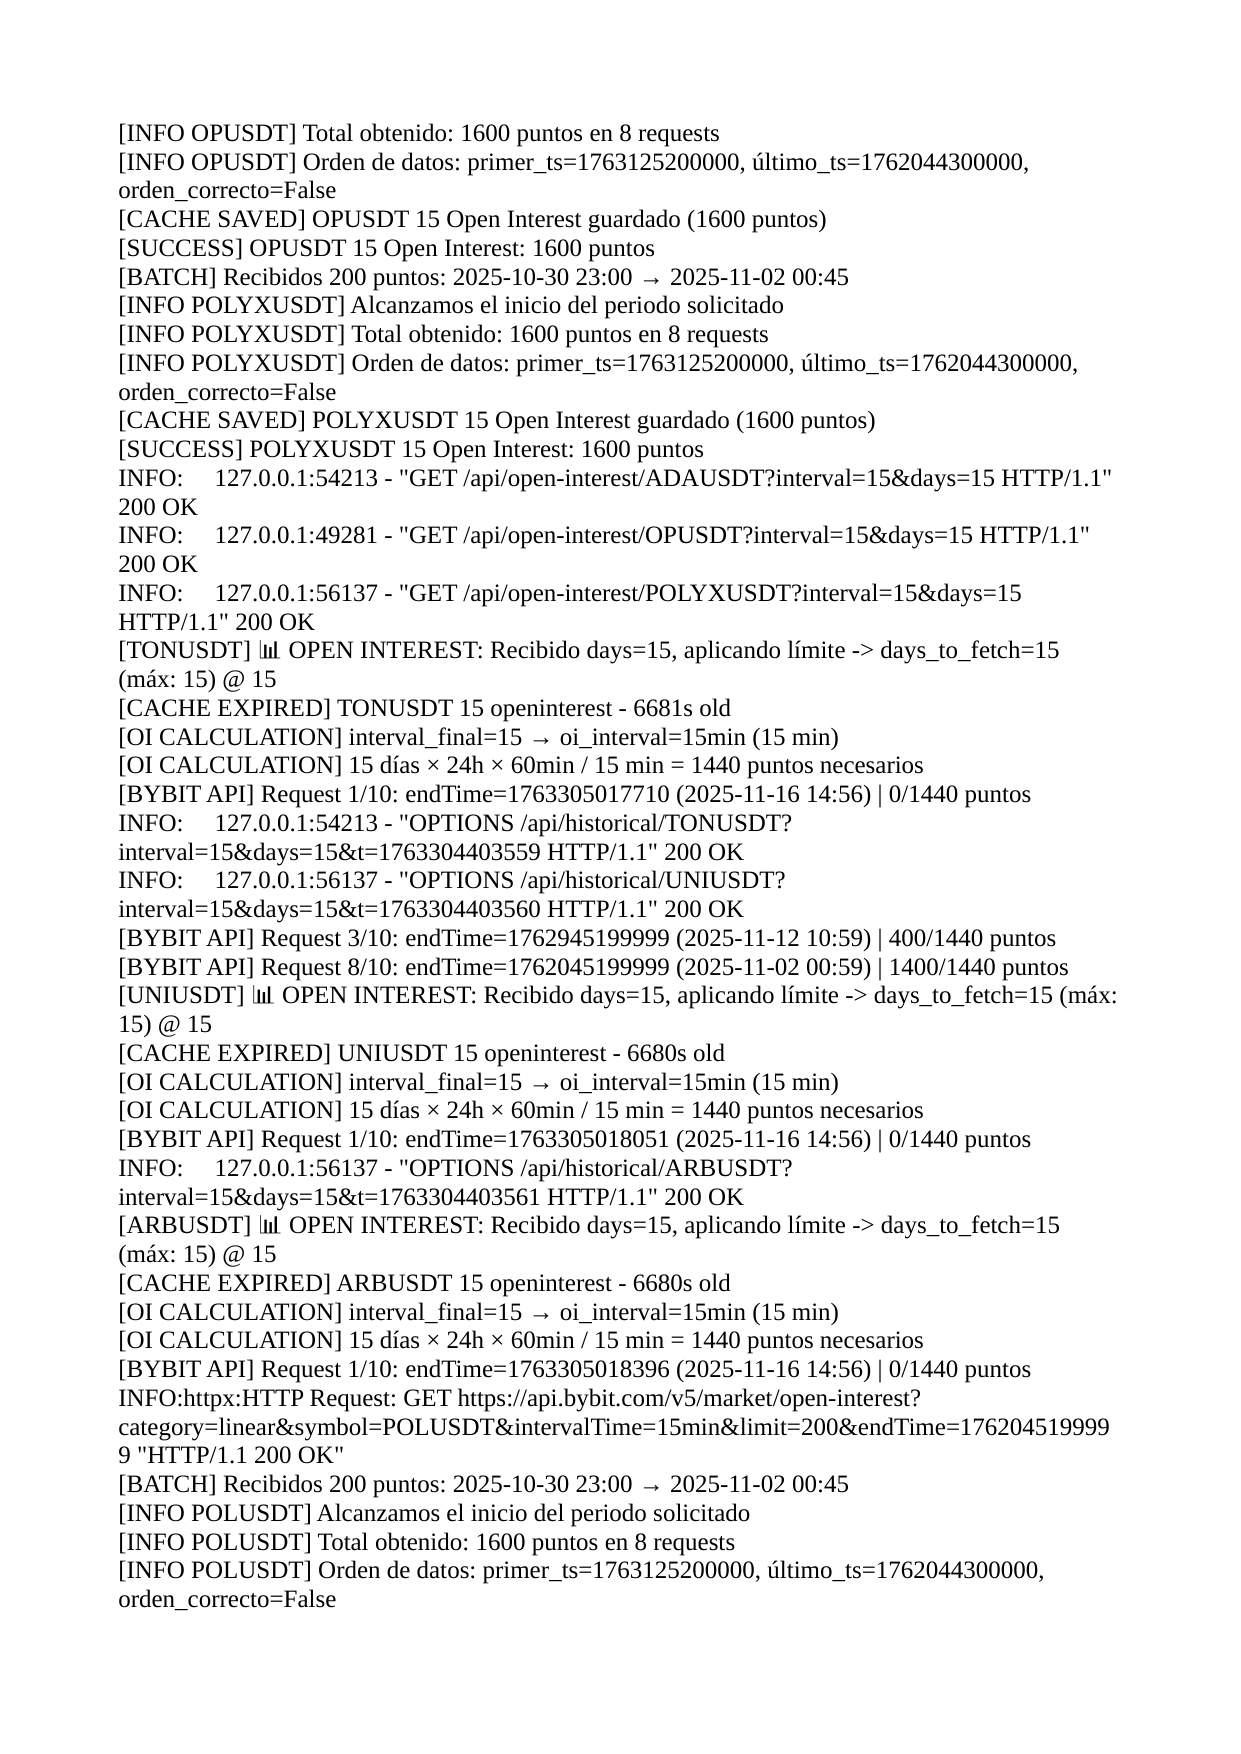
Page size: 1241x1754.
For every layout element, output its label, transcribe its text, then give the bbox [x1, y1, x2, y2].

text INFO: 127.0.0.1:56137 - "GET /api/open-interest/POLYXUSDT?interval=15&days=15 HTTP/1.1" 200 OK [118, 578, 1122, 636]
text [CACHE EXPIRED] TONUSDT 15 openinterest - 6681s old [118, 693, 1122, 722]
text INFO: 127.0.0.1:49281 - "GET /api/open-interest/OPUSDT?interval=15&days=15 HTTP/1.1" 200 OK [118, 521, 1122, 578]
text [OI CALCULATION] 15 días × 24h × 60min / 15 min = 1440 puntos necesarios [118, 1326, 1122, 1354]
text [OI CALCULATION] 15 días × 24h × 60min / 15 min = 1440 puntos necesarios [118, 1096, 1122, 1124]
text [CACHE EXPIRED] UNIUSDT 15 openinterest - 6680s old [118, 1038, 1122, 1067]
text [CACHE SAVED] POLYXUSDT 15 Open Interest guardado (1600 puntos) [118, 406, 1122, 434]
text [BYBIT API] Request 1/10: endTime=1763305018051 (2025-11-16 14:56) | 0/1440 puntos [118, 1124, 1122, 1153]
text [INFO POLUSDT] Orden de datos: primer_ts=1763125200000, último_ts=1762044300000, orden_correcto=False [118, 1556, 1122, 1613]
text INFO: 127.0.0.1:56137 - "OPTIONS /api/historical/ARBUSDT?interval=15&days=15&t=1763304403561 HTTP/1.1" 200 OK [118, 1153, 1122, 1211]
text [BYBIT API] Request 1/10: endTime=1763305018396 (2025-11-16 14:56) | 0/1440 puntos [118, 1354, 1122, 1383]
text [INFO OPUSDT] Total obtenido: 1600 puntos en 8 requests [118, 118, 1122, 147]
text [OI CALCULATION] 15 días × 24h × 60min / 15 min = 1440 puntos necesarios [118, 751, 1122, 779]
text INFO:httpx:HTTP Request: GET https://api.bybit.com/v5/market/open-interest?category=linear&symbol=POLUSDT&intervalTime=15min&limit=200&endTime=1762045199999 "HTTP/1.1 200 OK" [118, 1383, 1122, 1469]
text [BATCH] Recibidos 200 puntos: 2025-10-30 23:00 → 2025-11-02 00:45 [118, 1469, 1122, 1498]
text [OI CALCULATION] interval_final=15 → oi_interval=15min (15 min) [118, 1067, 1122, 1096]
text [SUCCESS] OPUSDT 15 Open Interest: 1600 puntos [118, 233, 1122, 262]
text [INFO POLUSDT] Alcanzamos el inicio del periodo solicitado [118, 1498, 1122, 1527]
text INFO: 127.0.0.1:54213 - "OPTIONS /api/historical/TONUSDT?interval=15&days=15&t=1763304403559 HTTP/1.1" 200 OK [118, 808, 1122, 866]
text [BATCH] Recibidos 200 puntos: 2025-10-30 23:00 → 2025-11-02 00:45 [118, 262, 1122, 291]
text [INFO POLYXUSDT] Alcanzamos el inicio del periodo solicitado [118, 291, 1122, 319]
text [INFO OPUSDT] Orden de datos: primer_ts=1763125200000, último_ts=1762044300000, orden_correcto=False [118, 147, 1122, 204]
text [CACHE EXPIRED] ARBUSDT 15 openinterest - 6680s old [118, 1268, 1122, 1297]
text [INFO POLYXUSDT] Orden de datos: primer_ts=1763125200000, último_ts=1762044300000, orden_correcto=False [118, 348, 1122, 406]
text INFO: 127.0.0.1:54213 - "GET /api/open-interest/ADAUSDT?interval=15&days=15 HTTP/1.1" 200 OK [118, 463, 1122, 521]
text [UNIUSDT] 📊 OPEN INTEREST: Recibido days=15, aplicando límite -> days_to_fetch=15 (máx: 15) @ 15 [118, 981, 1122, 1038]
text [SUCCESS] POLYXUSDT 15 Open Interest: 1600 puntos [118, 434, 1122, 463]
text [INFO POLUSDT] Total obtenido: 1600 puntos en 8 requests [118, 1527, 1122, 1556]
text [INFO POLYXUSDT] Total obtenido: 1600 puntos en 8 requests [118, 319, 1122, 348]
text [OI CALCULATION] interval_final=15 → oi_interval=15min (15 min) [118, 722, 1122, 751]
text [BYBIT API] Request 1/10: endTime=1763305017710 (2025-11-16 14:56) | 0/1440 puntos [118, 779, 1122, 808]
text [CACHE SAVED] OPUSDT 15 Open Interest guardado (1600 puntos) [118, 204, 1122, 233]
text INFO: 127.0.0.1:56137 - "OPTIONS /api/historical/UNIUSDT?interval=15&days=15&t=1763304403560 HTTP/1.1" 200 OK [118, 866, 1122, 923]
text [BYBIT API] Request 8/10: endTime=1762045199999 (2025-11-02 00:59) | 1400/1440 puntos [118, 952, 1122, 981]
text [OI CALCULATION] interval_final=15 → oi_interval=15min (15 min) [118, 1297, 1122, 1326]
text [BYBIT API] Request 3/10: endTime=1762945199999 (2025-11-12 10:59) | 400/1440 puntos [118, 923, 1122, 952]
text [ARBUSDT] 📊 OPEN INTEREST: Recibido days=15, aplicando límite -> days_to_fetch=15 (máx: 15) @ 15 [118, 1211, 1122, 1268]
text [TONUSDT] 📊 OPEN INTEREST: Recibido days=15, aplicando límite -> days_to_fetch=15 (máx: 15) @ 15 [118, 636, 1122, 693]
